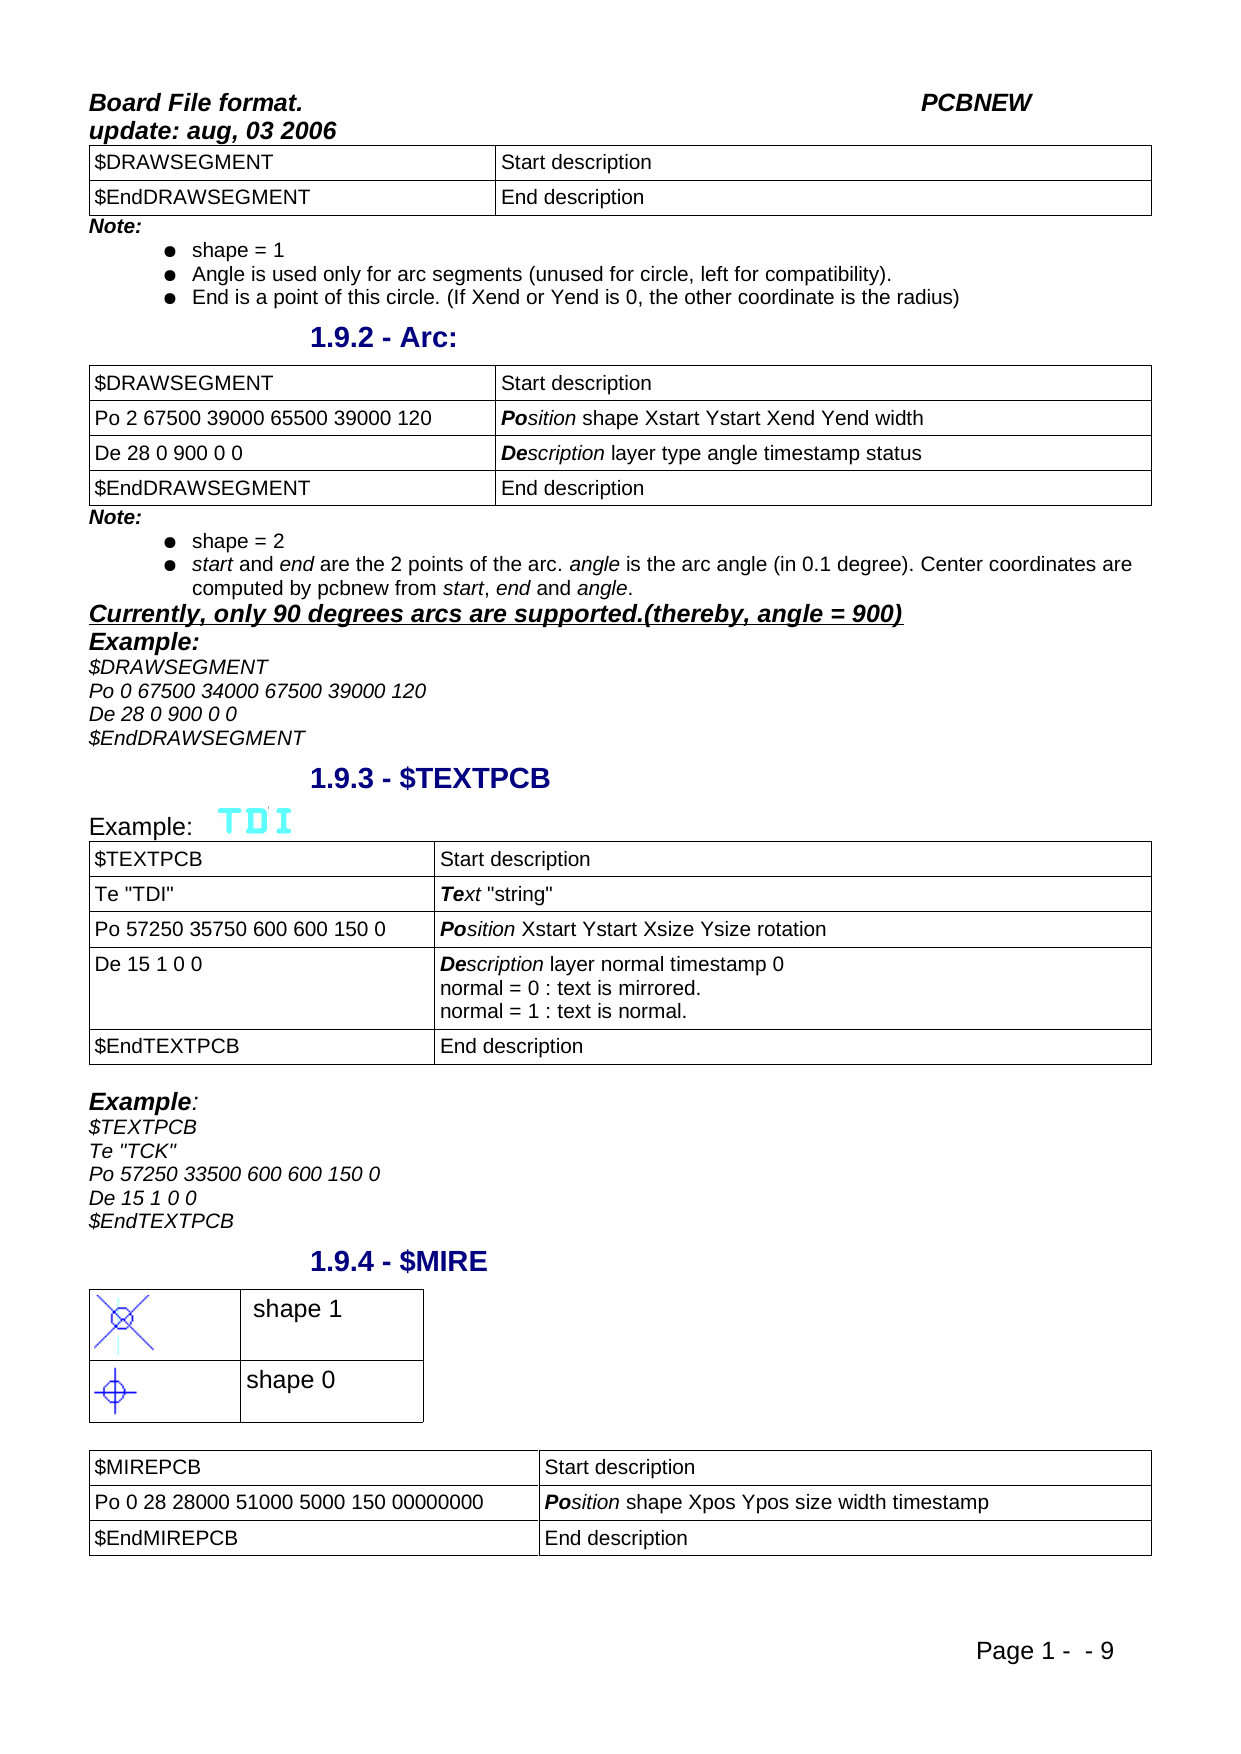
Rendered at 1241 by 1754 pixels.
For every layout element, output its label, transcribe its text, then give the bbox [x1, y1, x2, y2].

table_cell $EndMIREPCB [90, 1521, 538, 1555]
table_cell Position Xstart Ystart Xsize Ysize rotation [435, 912, 1151, 947]
table_cell Po 2 67500 39000 65500 39000 120 [90, 401, 495, 435]
table_cell Te "TDI" [90, 877, 434, 911]
table_header Start description [496, 366, 1151, 400]
text De 15 1 0 0 [88, 1186, 1152, 1210]
text $DRAWSEGMENT [88, 656, 1152, 679]
table_header Start description [435, 842, 1151, 876]
text Currently, only 90 degrees arcs are supported.(thereby, angle = 900) [88, 600, 1152, 628]
subtitle $TEXTPCB [236, 762, 1152, 794]
text Po 0 67500 34000 67500 39000 120 [88, 679, 1152, 703]
table_cell Description layer normal timestamp 0 normal = 0 : text is mirrored. normal = 1 : text is normal. [435, 948, 1151, 1029]
table_cell Description layer type angle timestamp status [496, 436, 1151, 470]
table_header Start description [496, 146, 1151, 180]
table_cell End description [496, 181, 1151, 215]
table_cell De 28 0 900 0 0 [90, 436, 495, 470]
list shape = 2 [162, 529, 1152, 553]
table_header [90, 1290, 240, 1360]
table_header Start description [540, 1451, 1151, 1485]
text Note: [88, 506, 1152, 529]
table_cell [90, 1361, 240, 1422]
table_cell $EndDRAWSEGMENT [90, 471, 495, 505]
text De 28 0 900 0 0 [88, 703, 1152, 726]
table_header $DRAWSEGMENT [90, 146, 495, 180]
picture [94, 1295, 154, 1355]
text Po 57250 33500 600 600 150 0 [88, 1163, 1152, 1186]
table_cell $EndDRAWSEGMENT [90, 181, 495, 215]
subtitle Arc: [236, 321, 1152, 353]
text $EndDRAWSEGMENT [88, 726, 1152, 750]
table_cell Po 57250 35750 600 600 150 0 [90, 912, 434, 947]
table_header $DRAWSEGMENT [90, 366, 495, 400]
text $TEXTPCB [88, 1116, 1152, 1139]
table_cell Po 0 28 28000 51000 5000 150 00000000 [90, 1486, 538, 1520]
table_cell Position shape Xpos Ypos size width timestamp [540, 1486, 1151, 1520]
subtitle $MIRE [236, 1245, 1152, 1278]
list Angle is used only for arc segments (unused for circle, left for compatibility). [162, 262, 1152, 286]
picture [94, 1366, 140, 1416]
table_cell Text "string" [435, 877, 1151, 911]
table_cell shape 0 [241, 1361, 423, 1422]
table_cell Position shape Xstart Ystart Xend Yend width [496, 401, 1151, 435]
table_header $MIREPCB [90, 1451, 538, 1485]
text Example: [88, 806, 1152, 841]
table_cell End description [435, 1030, 1151, 1064]
table_cell $EndTEXTPCB [90, 1030, 434, 1064]
text Te "TCK" [88, 1139, 1152, 1163]
table_cell End description [496, 471, 1151, 505]
table_cell End description [540, 1521, 1151, 1555]
text Note: [88, 215, 1152, 238]
picture [200, 806, 296, 836]
text $EndTEXTPCB [88, 1210, 1152, 1233]
list shape = 1 [162, 238, 1152, 262]
table_cell De 15 1 0 0 [90, 948, 434, 1029]
table_header shape 1 [241, 1290, 423, 1360]
text Example: [88, 628, 1152, 656]
text Example: [88, 1088, 1152, 1116]
list start and end are the 2 points of the arc. angle is the arc angle (in 0.1 degree). Center coordinates are computed by pcbnew from start, end and angle. [162, 553, 1152, 600]
table_header $TEXTPCB [90, 842, 434, 876]
list End is a point of this circle. (If Xend or Yend is 0, the other coordinate is the radius) [162, 286, 1152, 309]
